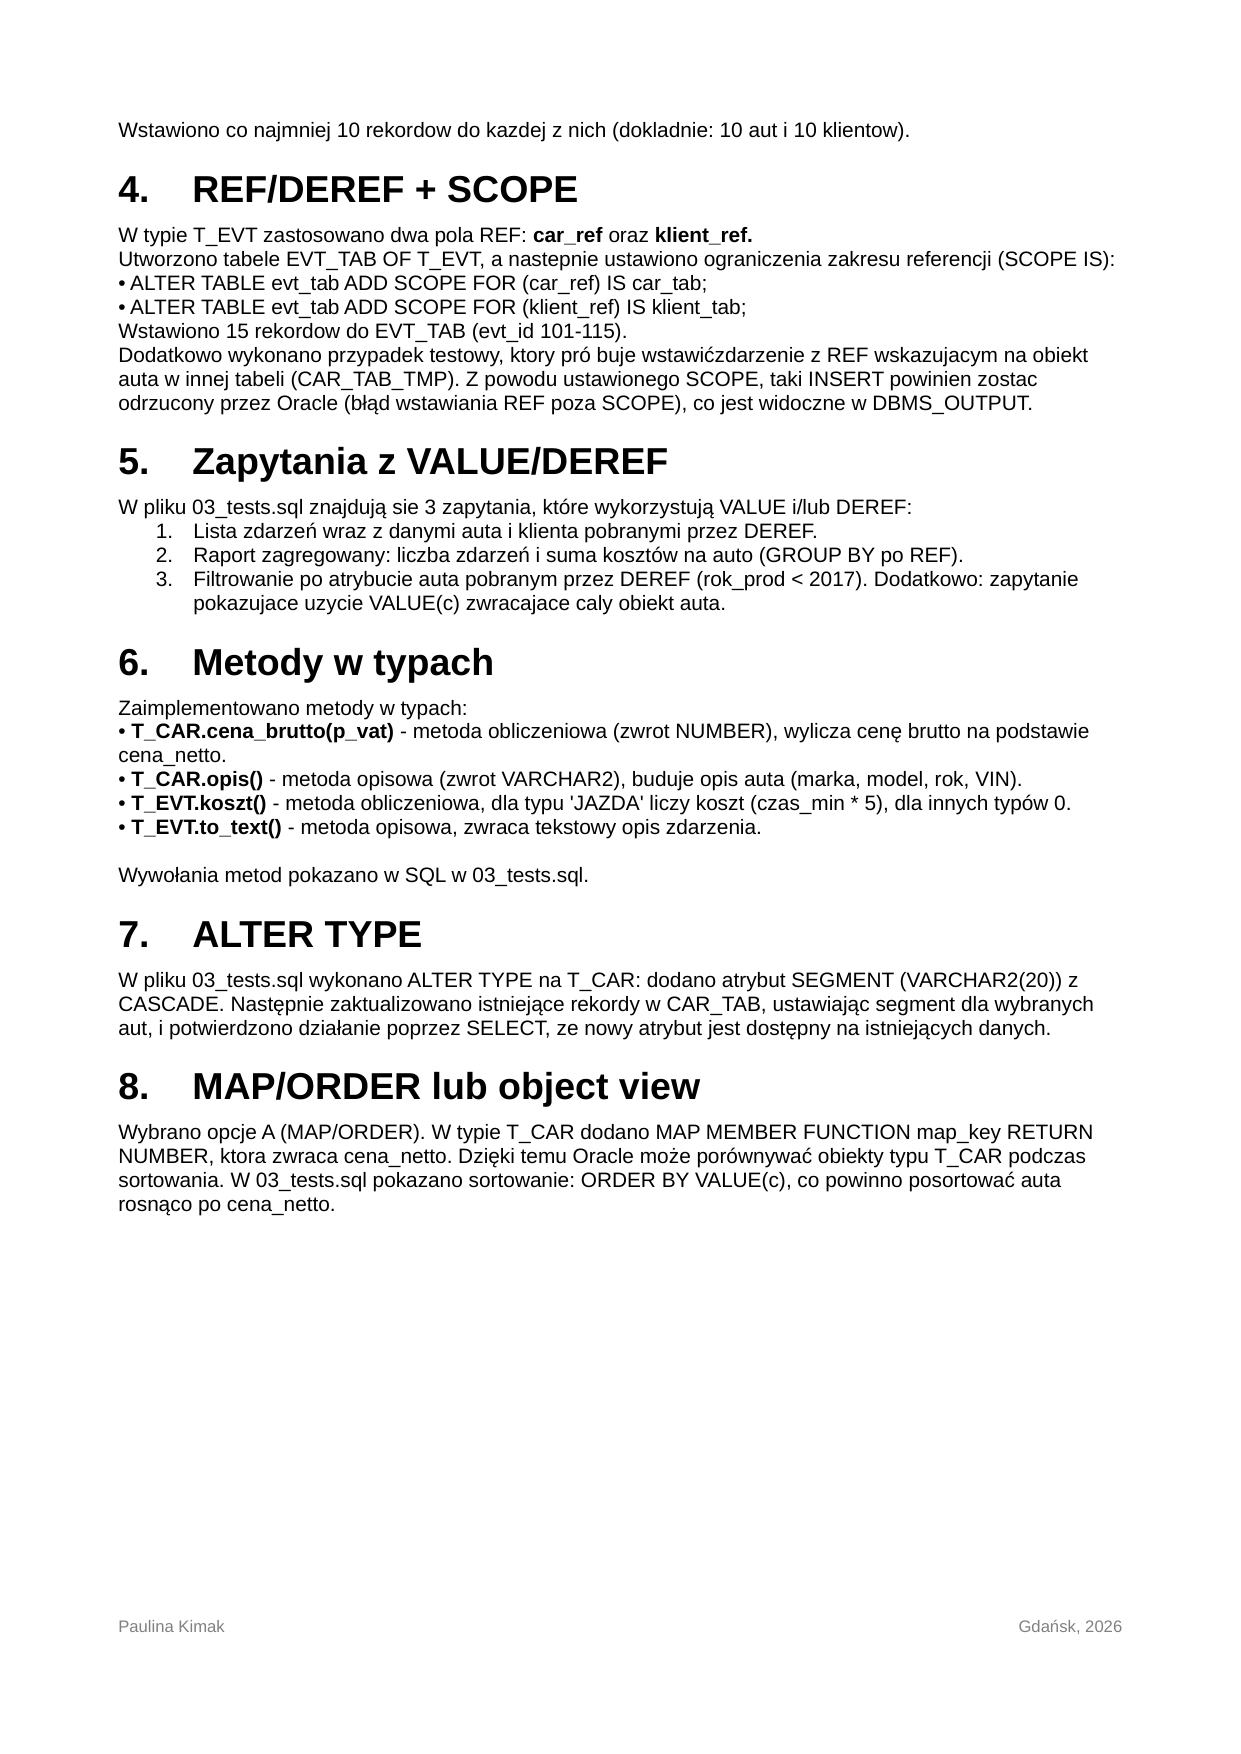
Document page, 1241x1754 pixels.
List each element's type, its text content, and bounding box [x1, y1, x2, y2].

text • T_CAR.opis() - metoda opisowa (zwrot VARCHAR2), buduje opis auta (marka, model, rok, VIN). [118, 767, 1122, 791]
text Wybrano opcje A (MAP/ORDER). W typie T_CAR dodano MAP MEMBER FUNCTION map_key RETURN NUMBER, ktora zwraca cena_netto. Dzięki temu Oracle może porównywać obiekty typu T_CAR podczas sortowania. W 03_tests.sql pokazano sortowanie: ORDER BY VALUE(c), co powinno posortować auta rosnąco po cena_netto. [118, 1120, 1122, 1216]
list Lista zdarzeń wraz z danymi auta i klienta pobranymi przez DEREF. [156, 519, 1122, 543]
subtitle REF/DEREF + SCOPE [118, 167, 1122, 210]
text Utworzono tabele EVT_TAB OF T_EVT, a nastepnie ustawiono ograniczenia zakresu referencji (SCOPE IS): [118, 247, 1122, 271]
text Wstawiono 15 rekordow do EVT_TAB (evt_id 101-115). [118, 318, 1122, 342]
list Raport zagregowany: liczba zdarzeń i suma kosztów na auto (GROUP BY po REF). [156, 543, 1122, 567]
text Wywołania metod pokazano w SQL w 03_tests.sql. [118, 863, 1122, 887]
text • T_EVT.to_text() - metoda opisowa, zwraca tekstowy opis zdarzenia. [118, 815, 1122, 839]
subtitle Metody w typach [118, 640, 1122, 683]
subtitle ALTER TYPE [118, 912, 1122, 955]
subtitle Zapytania z VALUE/DEREF [118, 439, 1122, 482]
text Zaimplementowano metody w typach: [118, 695, 1122, 719]
text • ALTER TABLE evt_tab ADD SCOPE FOR (car_ref) IS car_tab; [118, 271, 1122, 294]
text W typie T_EVT zastosowano dwa pola REF: car_ref oraz klient_ref. [118, 223, 1122, 247]
text W pliku 03_tests.sql znajdują sie 3 zapytania, które wykorzystują VALUE i/lub DEREF: [118, 495, 1122, 519]
list Filtrowanie po atrybucie auta pobranym przez DEREF (rok_prod < 2017). Dodatkowo: zapytanie pokazujace uzycie VALUE(c) zwracajace caly obiekt auta. [156, 567, 1122, 615]
text • ALTER TABLE evt_tab ADD SCOPE FOR (klient_ref) IS klient_tab; [118, 294, 1122, 318]
text Dodatkowo wykonano przypadek testowy, ktory pró buje wstawićzdarzenie z REF wskazujacym na obiekt auta w innej tabeli (CAR_TAB_TMP). Z powodu ustawionego SCOPE, taki INSERT powinien zostac odrzucony przez Oracle (błąd wstawiania REF poza SCOPE), co jest widoczne w DBMS_OUTPUT. [118, 342, 1122, 414]
text • T_CAR.cena_brutto(p_vat) - metoda obliczeniowa (zwrot NUMBER), wylicza cenę brutto na podstawie cena_netto. [118, 719, 1122, 767]
text Wstawiono co najmniej 10 rekordow do kazdej z nich (dokladnie: 10 aut i 10 klientow). [118, 118, 1122, 142]
text W pliku 03_tests.sql wykonano ALTER TYPE na T_CAR: dodano atrybut SEGMENT (VARCHAR2(20)) z CASCADE. Następnie zaktualizowano istniejące rekordy w CAR_TAB, ustawiając segment dla wybranych aut, i potwierdzono działanie poprzez SELECT, ze nowy atrybut jest dostępny na istniejących danych. [118, 968, 1122, 1039]
text • T_EVT.koszt() - metoda obliczeniowa, dla typu 'JAZDA' liczy koszt (czas_min * 5), dla innych typów 0. [118, 791, 1122, 815]
subtitle MAP/ORDER lub object view [118, 1064, 1122, 1108]
